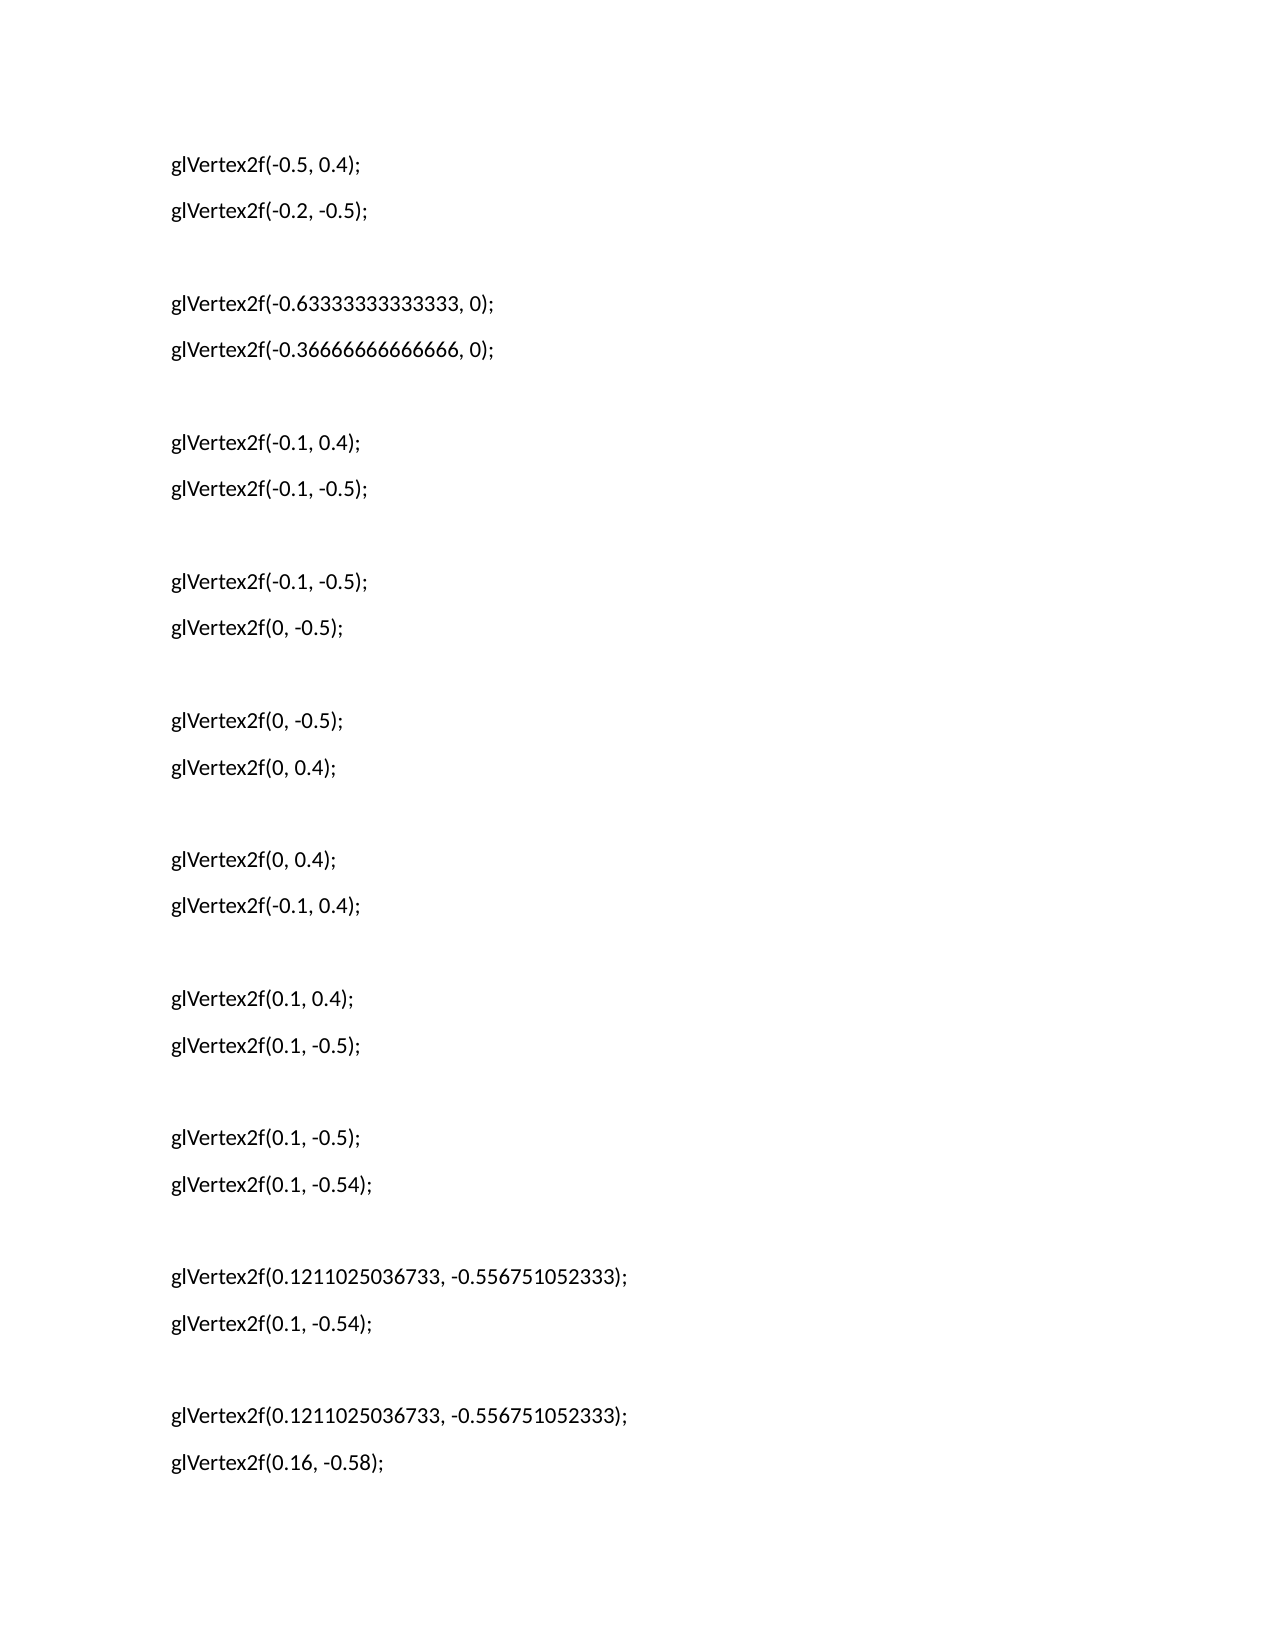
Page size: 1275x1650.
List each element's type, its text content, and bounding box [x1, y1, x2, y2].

text glVertex2f(0.1211025036733, -0.556751052333); [150, 1262, 1125, 1291]
text glVertex2f(0.1, -0.5); [150, 1031, 1125, 1059]
text glVertex2f(-0.2, -0.5); [150, 196, 1125, 224]
text glVertex2f(0.1, 0.4); [150, 984, 1125, 1012]
text glVertex2f(0, -0.5); [150, 706, 1125, 734]
text glVertex2f(0, -0.5); [150, 613, 1125, 642]
text glVertex2f(-0.63333333333333, 0); [150, 289, 1125, 317]
text glVertex2f(-0.36666666666666, 0); [150, 335, 1125, 363]
text glVertex2f(-0.1, -0.5); [150, 474, 1125, 502]
text glVertex2f(0, 0.4); [150, 753, 1125, 781]
text glVertex2f(-0.1, -0.5); [150, 567, 1125, 595]
text glVertex2f(0, 0.4); [150, 845, 1125, 873]
text glVertex2f(-0.1, 0.4); [150, 892, 1125, 920]
text glVertex2f(0.1, -0.5); [150, 1123, 1125, 1151]
text glVertex2f(0.1, -0.54); [150, 1309, 1125, 1337]
text glVertex2f(0.1, -0.54); [150, 1170, 1125, 1198]
text glVertex2f(0.1211025036733, -0.556751052333); [150, 1402, 1125, 1429]
text glVertex2f(-0.1, 0.4); [150, 428, 1125, 456]
text glVertex2f(0.16, -0.58); [150, 1448, 1125, 1476]
text glVertex2f(-0.5, 0.4); [150, 150, 1125, 178]
